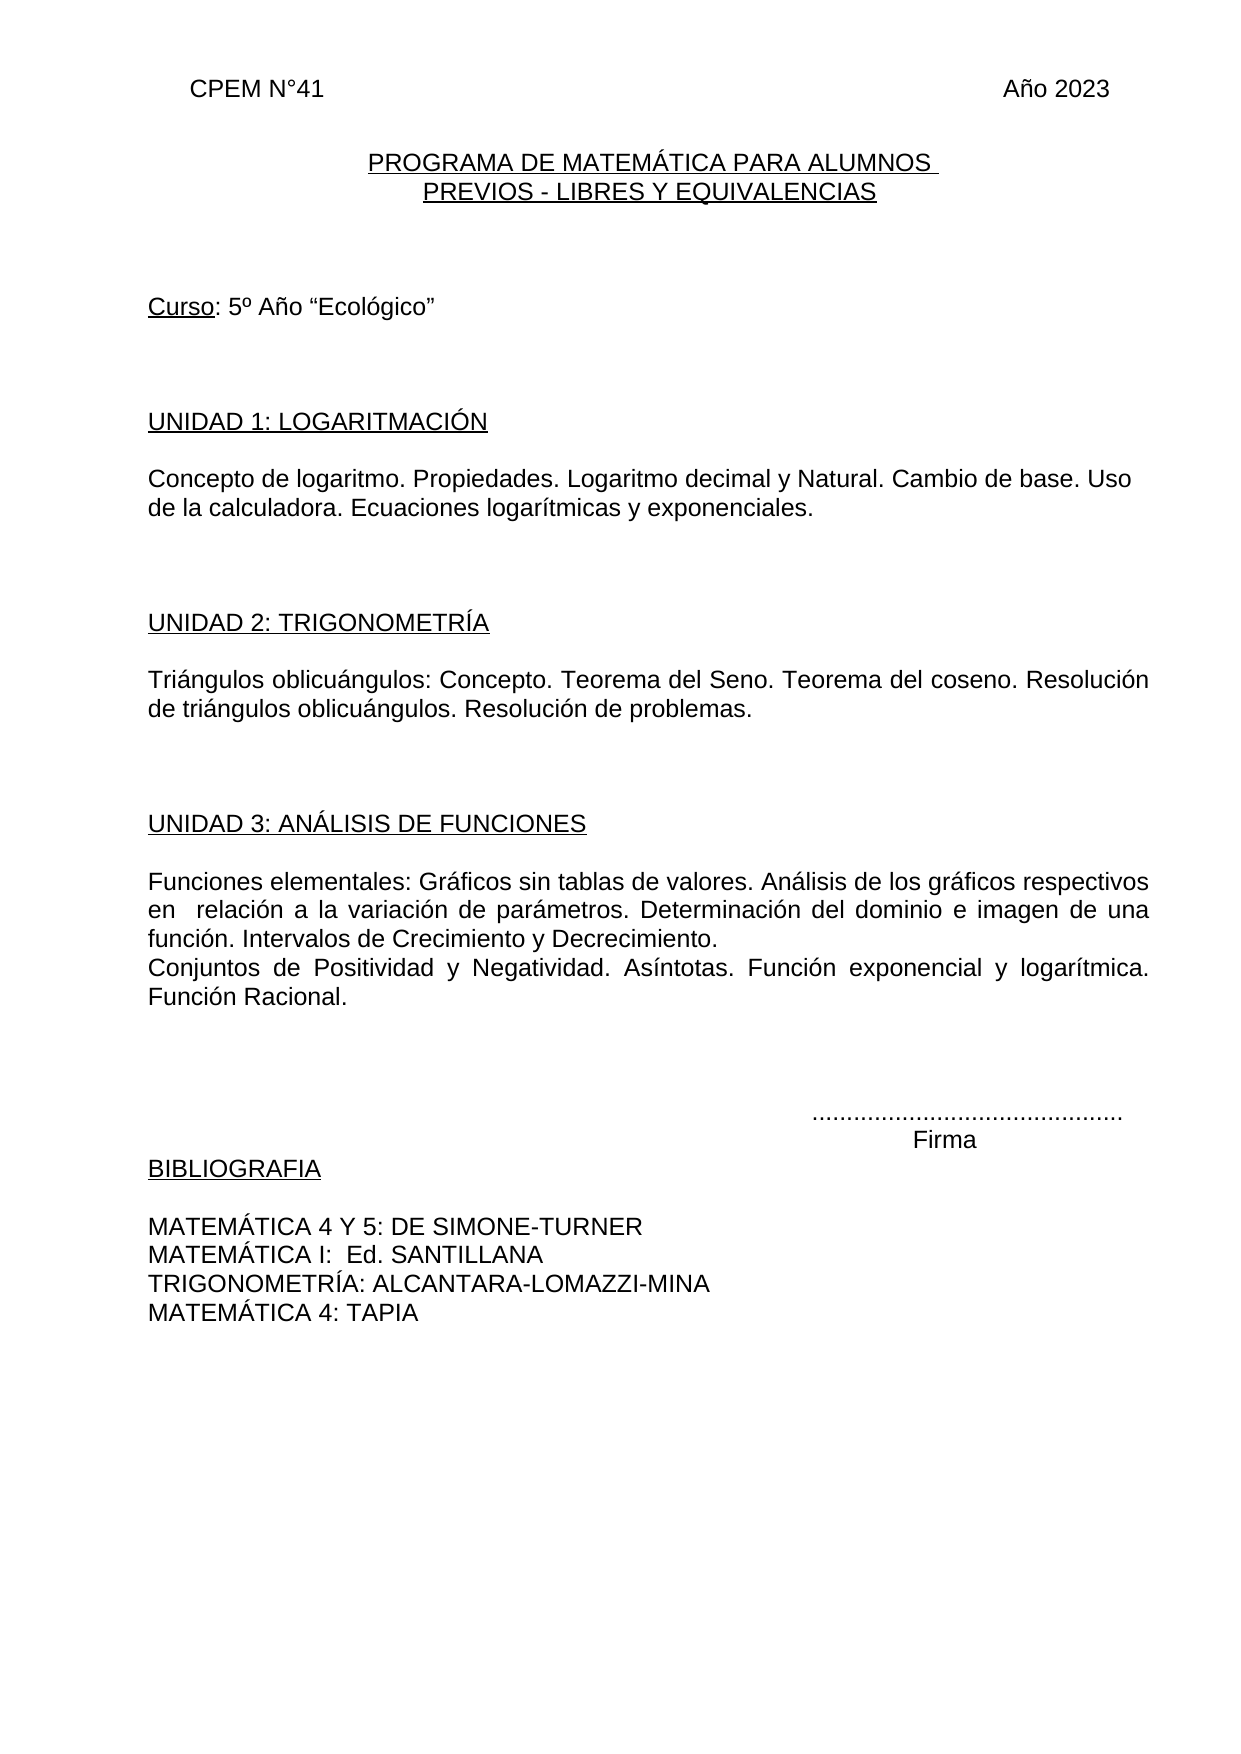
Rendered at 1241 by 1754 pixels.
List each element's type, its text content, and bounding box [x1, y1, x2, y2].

text Triángulos oblicuángulos: Concepto. Teorema del Seno. Teorema del coseno. Resolución de triángulos oblicuángulos. Resolución de problemas. [148, 665, 1152, 723]
subtitle Firma [664, 1125, 1152, 1154]
subtitle ............................................. [148, 1096, 1152, 1125]
text Funciones elementales: Gráficos sin tablas de valores. Análisis de los gráficos respectivos en relación a la variación de parámetros. Determinación del dominio e imagen de una función. Intervalos de Crecimiento y Decrecimiento. [148, 866, 1152, 953]
text Conjuntos de Positividad y Negatividad. Asíntotas. Función exponencial y logarítmica. Función Racional. [148, 953, 1152, 1010]
text MATEMÁTICA 4: TAPIA [148, 1298, 1152, 1326]
text Curso: 5º Año “Ecológico” [148, 291, 1152, 320]
subtitle PROGRAMA DE MATEMÁTICA PARA ALUMNOS [148, 148, 1152, 176]
text MATEMÁTICA 4 Y 5: DE SIMONE-TURNER [148, 1211, 1152, 1240]
text TRIGONOMETRÍA: ALCANTARA-LOMAZZI-MINA [148, 1269, 1152, 1298]
text MATEMÁTICA I: Ed. SANTILLANA [148, 1240, 1152, 1269]
text UNIDAD 1: LOGARITMACIÓN [148, 406, 1152, 435]
subtitle BIBLIOGRAFIA [148, 1154, 1152, 1183]
subtitle PREVIOS - LIBRES Y EQUIVALENCIAS [148, 176, 1152, 205]
subtitle UNIDAD 3: ANÁLISIS DE FUNCIONES [148, 809, 1152, 838]
subtitle UNIDAD 2: TRIGONOMETRÍA [148, 608, 1152, 636]
text Concepto de logaritmo. Propiedades. Logaritmo decimal y Natural. Cambio de base. Uso de la calculadora. Ecuaciones logarítmicas y exponenciales. [148, 464, 1152, 521]
